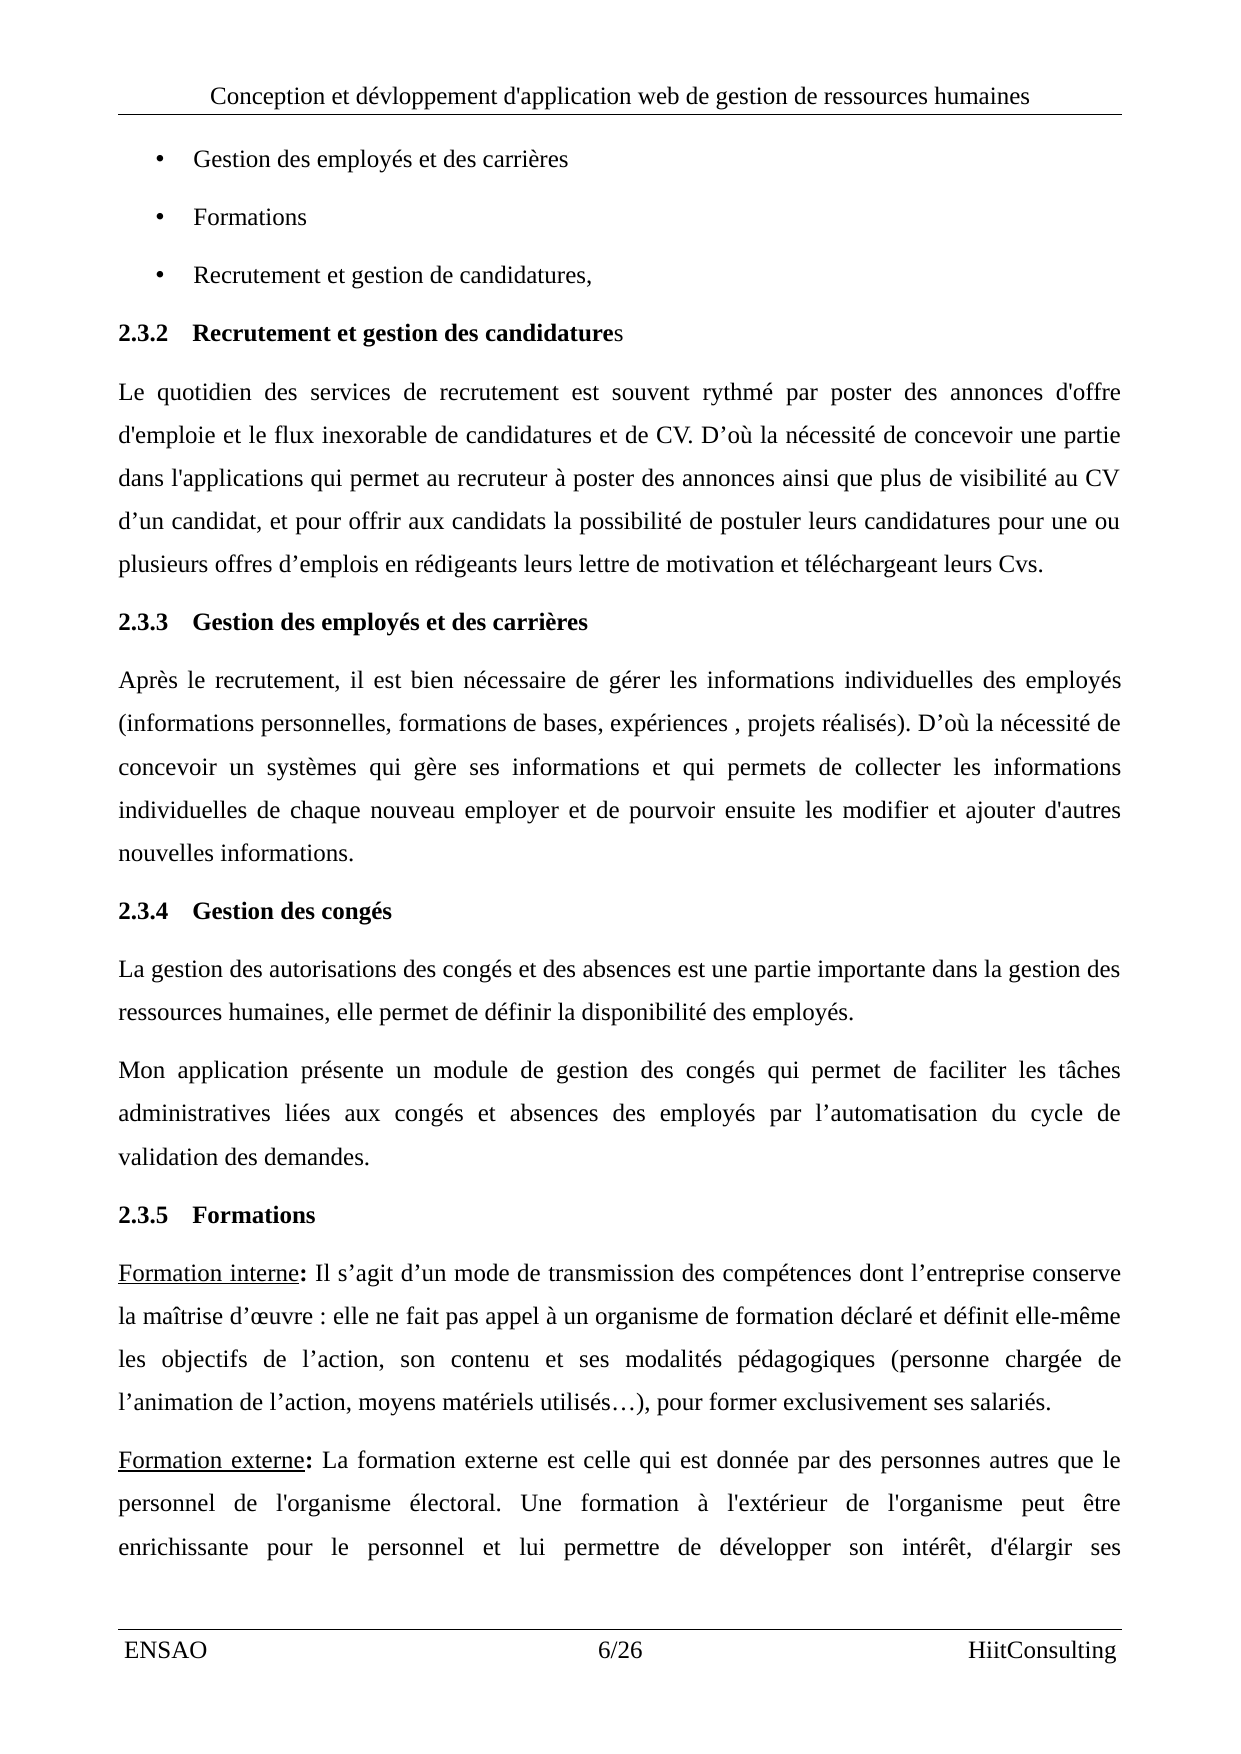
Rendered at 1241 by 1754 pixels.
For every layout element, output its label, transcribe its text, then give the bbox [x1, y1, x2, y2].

text La gestion des autorisations des congés et des absences est une partie importante dans la gestion des ressources humaines, elle permet de définir la disponibilité des employés. [118, 954, 1122, 1026]
text 2.3.2 Recrutement et gestion des candidatures [118, 318, 1122, 347]
text Formation externe: La formation externe est celle qui est donnée par des personnes autres que le personnel de l'organisme électoral. Une formation à l'extérieur de l'organisme peut être enrichissante pour le personnel et lui permettre de développer son intérêt, d'élargir ses [118, 1445, 1122, 1560]
text 2.3.5 Formations [118, 1200, 1122, 1228]
list Formations [156, 202, 1122, 231]
text Après le recrutement, il est bien nécessaire de gérer les informations individuelles des employés (informations personnelles, formations de bases, expériences , projets réalisés). D’où la nécessité de concevoir un systèmes qui gère ses informations et qui permets de collecter les informations individuelles de chaque nouveau employer et de pourvoir ensuite les modifier et ajouter d'autres nouvelles informations. [118, 665, 1122, 867]
text Le quotidien des services de recrutement est souvent rythmé par poster des annonces d'offre d'emploie et le flux inexorable de candidatures et de CV. D’où la nécessité de concevoir une partie dans l'applications qui permet au recruteur à poster des annonces ainsi que plus de visibilité au CV d’un candidat, et pour offrir aux candidats la possibilité de postuler leurs candidatures pour une ou plusieurs offres d’emplois en rédigeants leurs lettre de motivation et téléchargeant leurs Cvs. [118, 377, 1122, 578]
list Gestion des employés et des carrières [156, 144, 1122, 173]
list Recrutement et gestion de candidatures, [156, 260, 1122, 289]
text Mon application présente un module de gestion des congés qui permet de faciliter les tâches administratives liées aux congés et absences des employés par l’automatisation du cycle de validation des demandes. [118, 1055, 1122, 1170]
text Formation interne: Il s’agit d’un mode de transmission des compétences dont l’entreprise conserve la maîtrise d’œuvre : elle ne fait pas appel à un organisme de formation déclaré et définit elle-même les objectifs de l’action, son contenu et ses modalités pédagogiques (personne chargée de l’animation de l’action, moyens matériels utilisés…), pour former exclusivement ses salariés. [118, 1258, 1122, 1416]
text 2.3.4 Gestion des congés [118, 896, 1122, 925]
text 2.3.3 Gestion des employés et des carrières [118, 607, 1122, 636]
